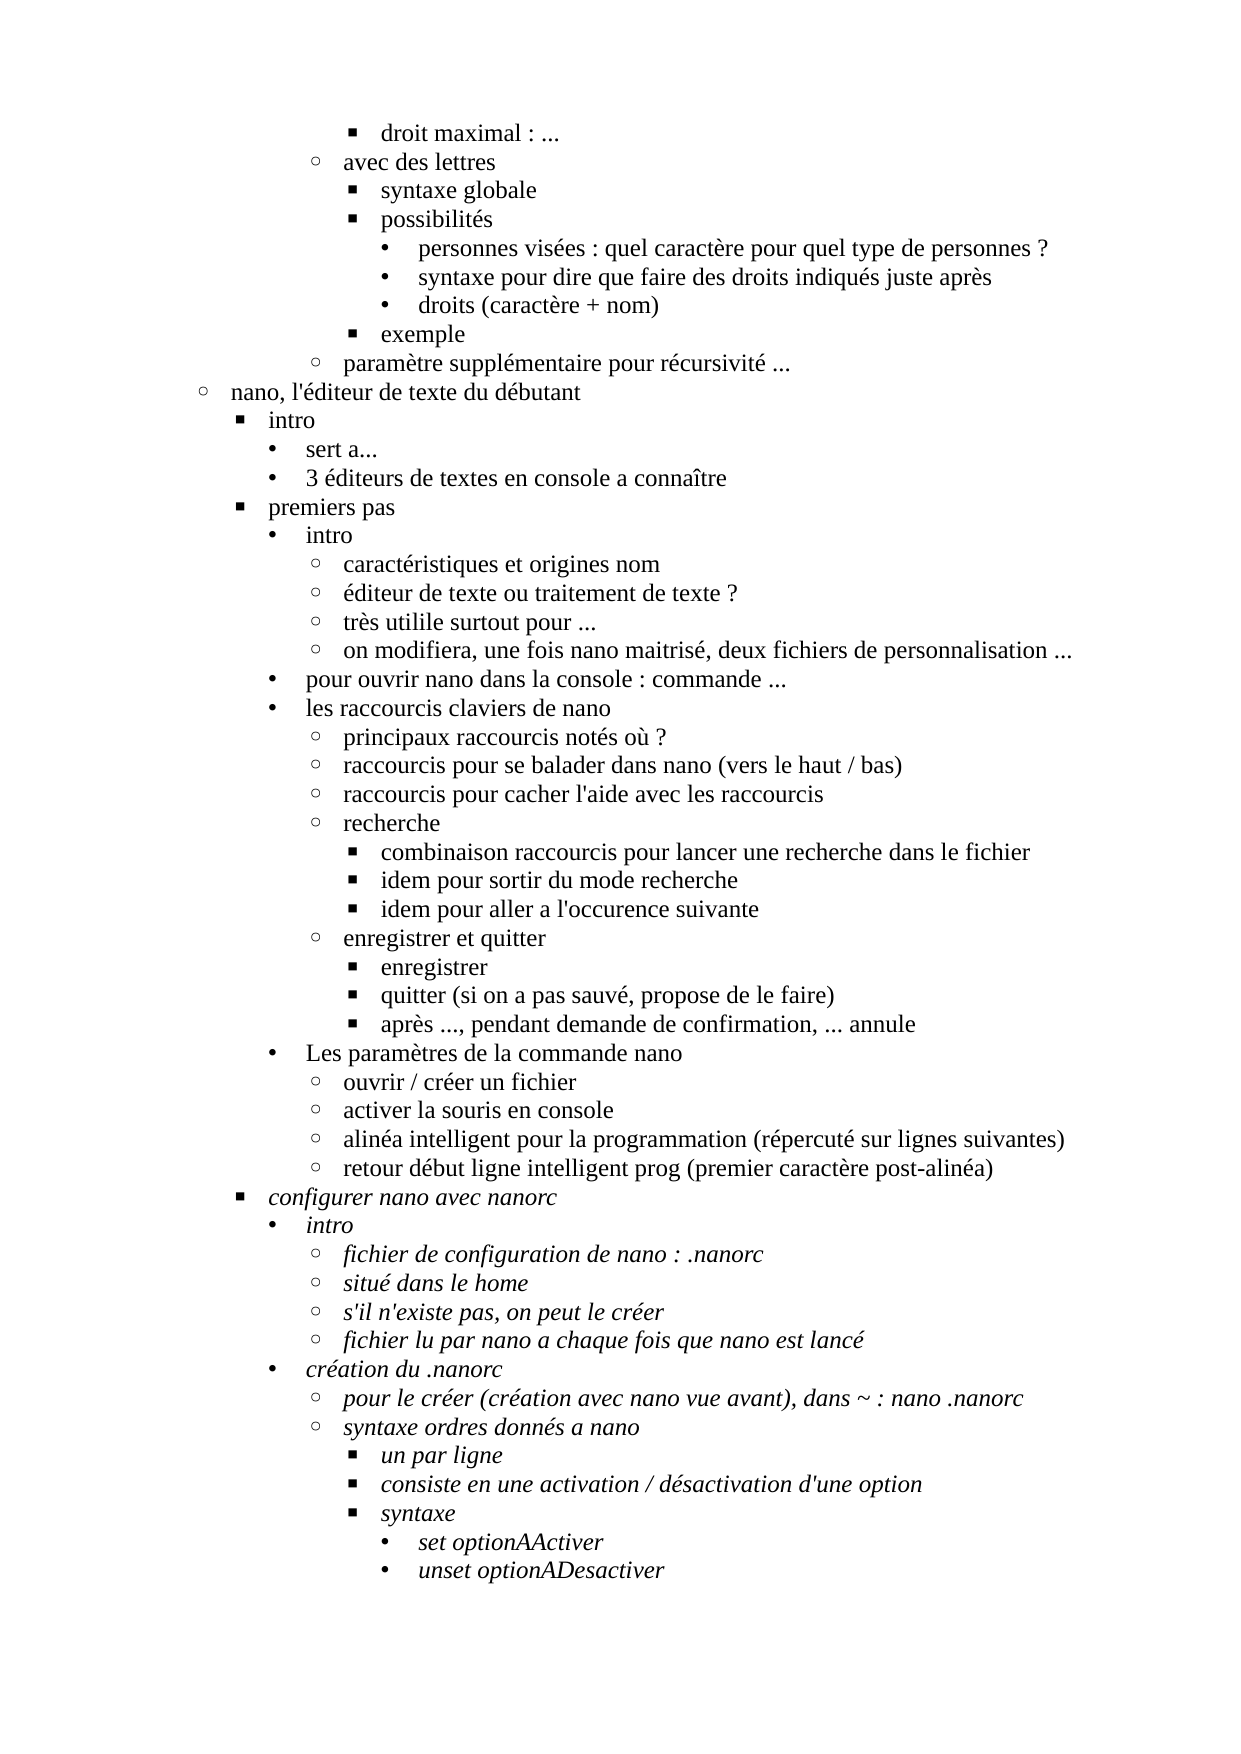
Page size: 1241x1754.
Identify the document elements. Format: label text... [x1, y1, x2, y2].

list caractéristiques et origines nom [306, 549, 1122, 578]
list quitter (si on a pas sauvé, propose de le faire) [343, 981, 1122, 1009]
list consiste en une activation / désactivation d'une option [343, 1469, 1122, 1498]
list configurer nano avec nanorc [231, 1182, 1122, 1211]
list alinéa intelligent pour la programmation (répercuté sur lignes suivantes) [306, 1124, 1122, 1153]
list Les paramètres de la commande nano [268, 1038, 1122, 1067]
list éditeur de texte ou traitement de texte ? [306, 578, 1122, 607]
list principaux raccourcis notés où ? [306, 722, 1122, 751]
list droits (caractère + nom) [381, 291, 1122, 319]
list retour début ligne intelligent prog (premier caractère post-alinéa) [306, 1153, 1122, 1182]
list les raccourcis claviers de nano [268, 693, 1122, 722]
list exemple [343, 319, 1122, 348]
list création du .nanorc [268, 1354, 1122, 1383]
list sert a... [268, 434, 1122, 463]
list intro [268, 1211, 1122, 1239]
list recherche [306, 808, 1122, 837]
list s'il n'existe pas, on peut le créer [306, 1297, 1122, 1326]
list activer la souris en console [306, 1096, 1122, 1124]
list possibilités [343, 204, 1122, 233]
list situé dans le home [306, 1268, 1122, 1297]
list syntaxe globale [343, 176, 1122, 204]
list ouvrir / créer un fichier [306, 1067, 1122, 1096]
list syntaxe pour dire que faire des droits indiqués juste après [381, 262, 1122, 291]
list raccourcis pour se balader dans nano (vers le haut / bas) [306, 751, 1122, 779]
list raccourcis pour cacher l'aide avec les raccourcis [306, 779, 1122, 808]
list pour ouvrir nano dans la console : commande ... [268, 664, 1122, 693]
list avec des lettres [306, 147, 1122, 176]
list combinaison raccourcis pour lancer une recherche dans le fichier [343, 837, 1122, 866]
list on modifiera, une fois nano maitrisé, deux fichiers de personnalisation ... [306, 636, 1122, 664]
list enregistrer et quitter [306, 923, 1122, 952]
list droit maximal : ... [343, 118, 1122, 147]
list unset optionADesactiver [381, 1556, 1122, 1584]
list nano, l'éditeur de texte du débutant [193, 377, 1122, 406]
list idem pour aller a l'occurence suivante [343, 894, 1122, 923]
list un par ligne [343, 1441, 1122, 1469]
list syntaxe [343, 1498, 1122, 1527]
list premiers pas [231, 492, 1122, 521]
list intro [231, 406, 1122, 434]
list 3 éditeurs de textes en console a connaître [268, 463, 1122, 492]
list fichier lu par nano a chaque fois que nano est lancé [306, 1326, 1122, 1354]
list personnes visées : quel caractère pour quel type de personnes ? [381, 233, 1122, 262]
list enregistrer [343, 952, 1122, 981]
list syntaxe ordres donnés a nano [306, 1412, 1122, 1441]
list idem pour sortir du mode recherche [343, 866, 1122, 894]
list fichier de configuration de nano : .nanorc [306, 1239, 1122, 1268]
list après ..., pendant demande de confirmation, ... annule [343, 1009, 1122, 1038]
list pour le créer (création avec nano vue avant), dans ~ : nano .nanorc [306, 1383, 1122, 1412]
list très utilile surtout pour ... [306, 607, 1122, 636]
list intro [268, 521, 1122, 549]
list paramètre supplémentaire pour récursivité ... [306, 348, 1122, 377]
list set optionAActiver [381, 1527, 1122, 1556]
